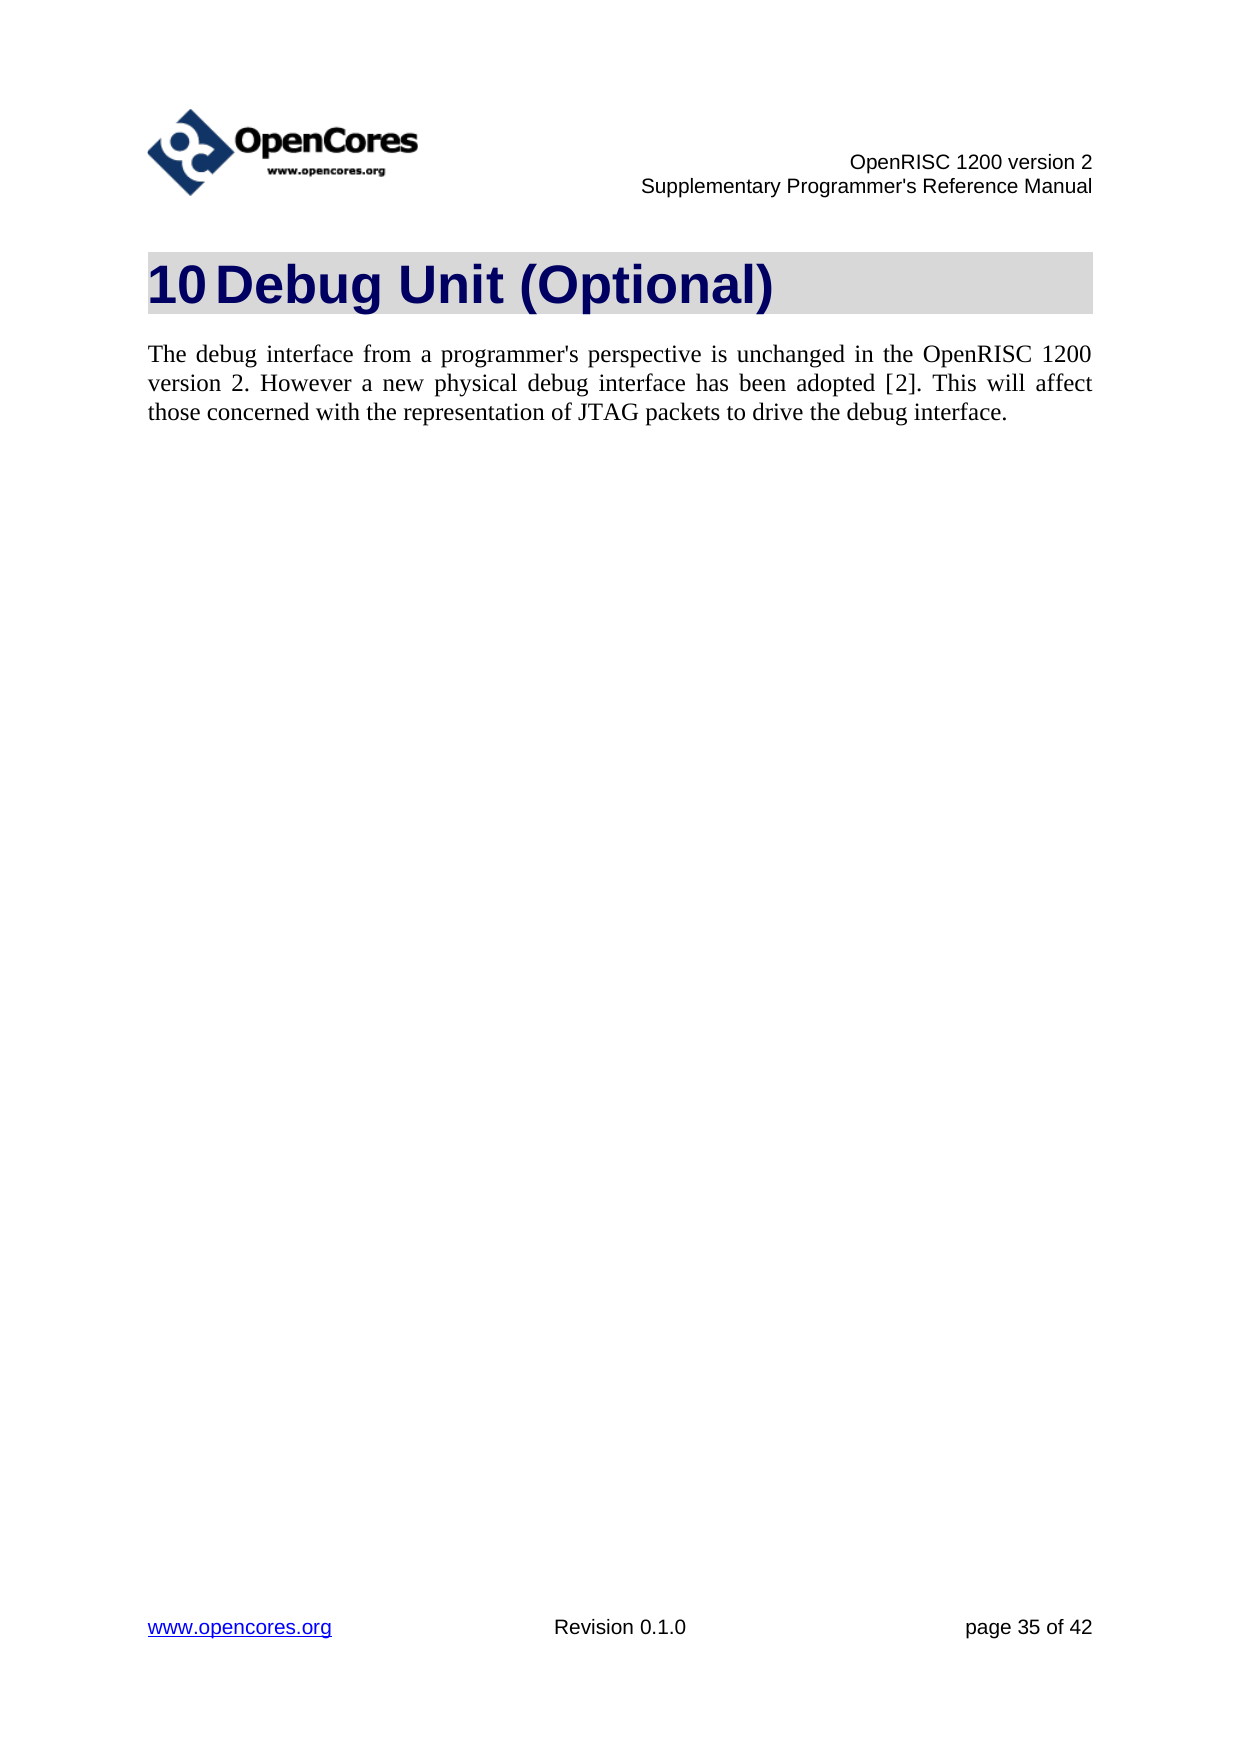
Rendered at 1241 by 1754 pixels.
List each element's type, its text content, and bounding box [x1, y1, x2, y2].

subtitle Debug Unit (Optional) [148, 252, 1093, 314]
picture [147, 109, 418, 196]
text The debug interface from a programmer's perspective is unchanged in the OpenRISC 1200 version 2. However a new physical debug interface has been adopted [2]. This will affect those concerned with the representation of JTAG packets to drive the debug interface. [148, 339, 1093, 426]
